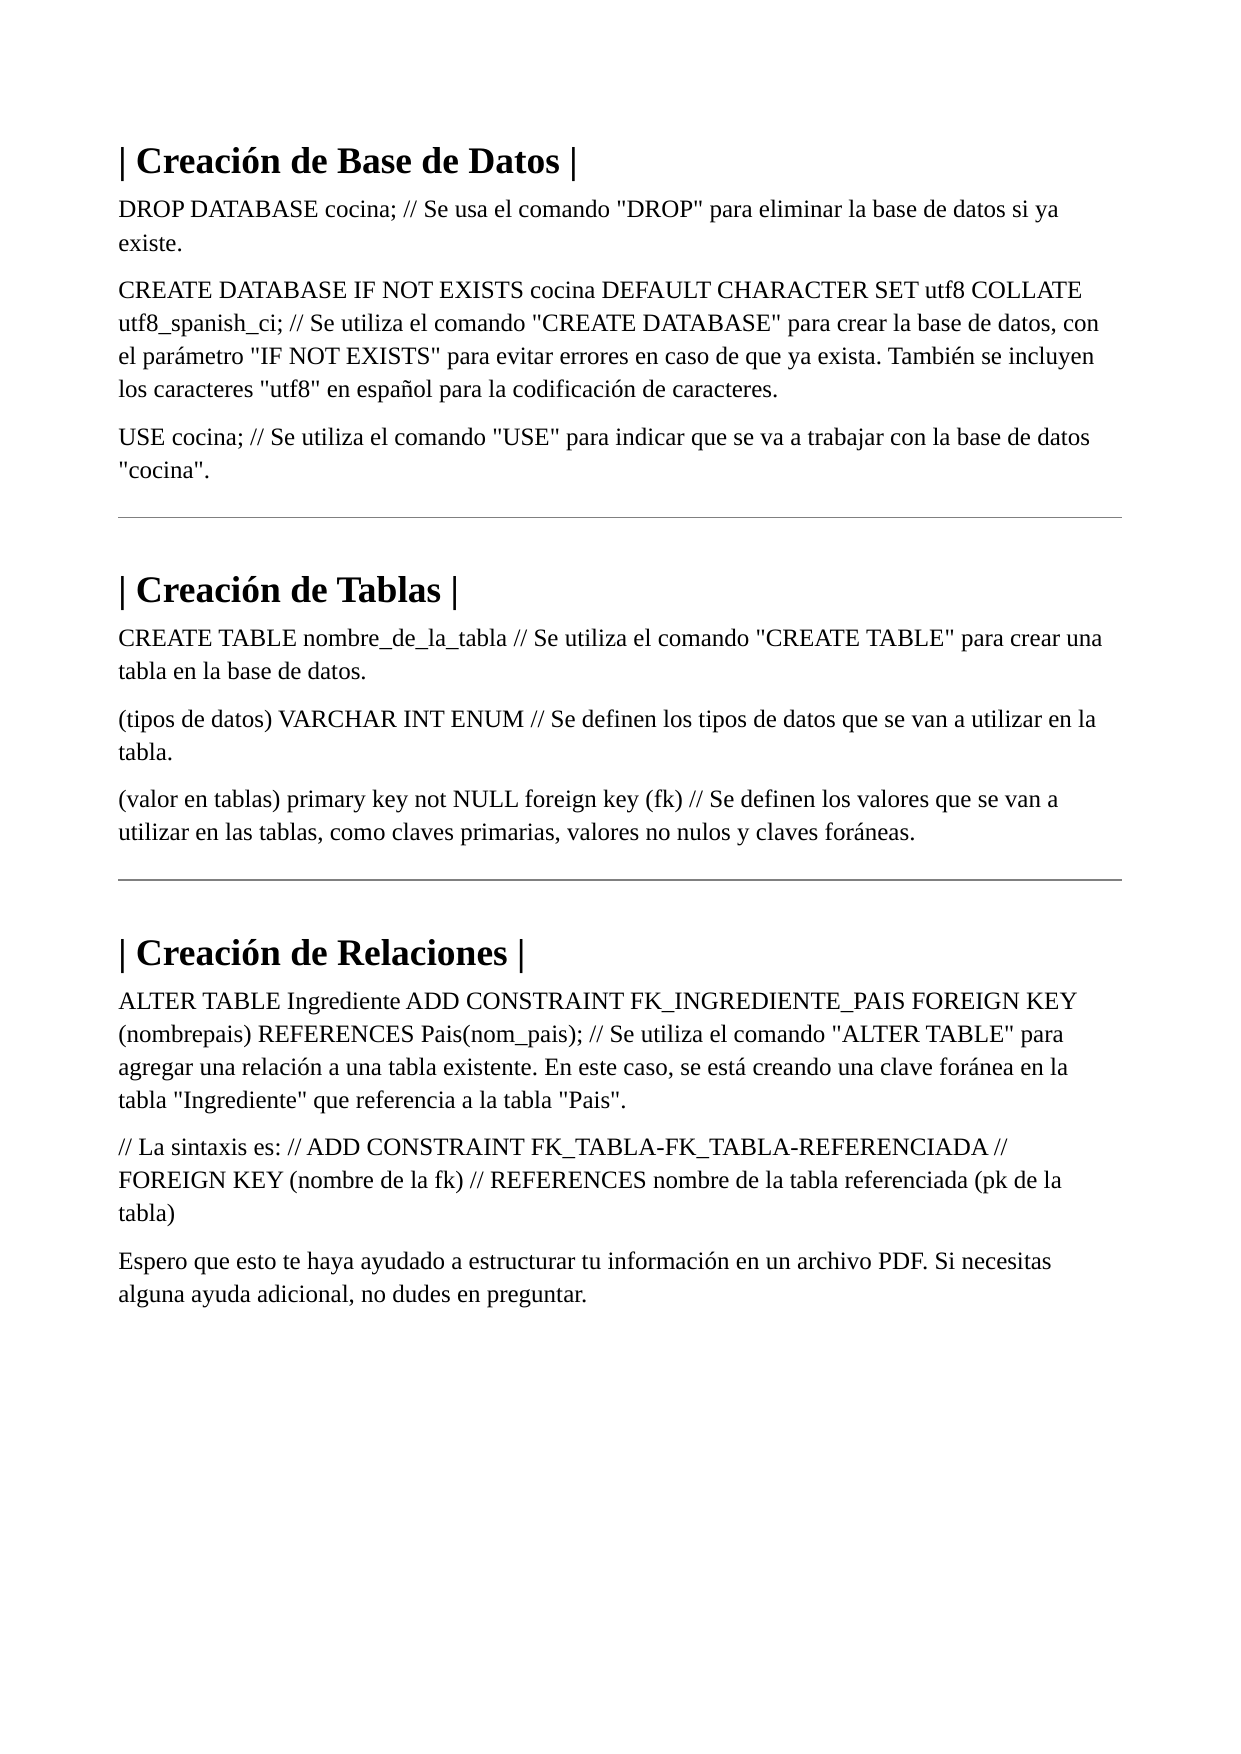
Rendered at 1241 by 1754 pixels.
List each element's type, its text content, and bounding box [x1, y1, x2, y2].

text CREATE DATABASE IF NOT EXISTS cocina DEFAULT CHARACTER SET utf8 COLLATE utf8_spanish_ci; // Se utiliza el comando "CREATE DATABASE" para crear la base de datos, con el parámetro "IF NOT EXISTS" para evitar errores en caso de que ya exista. También se incluyen los caracteres "utf8" en español para la codificación de caracteres. [118, 275, 1122, 403]
subtitle | Creación de Tablas | [118, 568, 1122, 611]
subtitle | Creación de Relaciones | [118, 930, 1122, 973]
text DROP DATABASE cocina; // Se usa el comando "DROP" para eliminar la base de datos si ya existe. [118, 194, 1122, 256]
text Espero que esto te haya ayudado a estructurar tu información en un archivo PDF. Si necesitas alguna ayuda adicional, no dudes en preguntar. [118, 1246, 1122, 1308]
text USE cocina; // Se utiliza el comando "USE" para indicar que se va a trabajar con la base de datos "cocina". [118, 422, 1122, 484]
text // La sintaxis es: // ADD CONSTRAINT FK_TABLA-FK_TABLA-REFERENCIADA // FOREIGN KEY (nombre de la fk) // REFERENCES nombre de la tabla referenciada (pk de la tabla) [118, 1132, 1122, 1227]
text ALTER TABLE Ingrediente ADD CONSTRAINT FK_INGREDIENTE_PAIS FOREIGN KEY (nombrepais) REFERENCES Pais(nom_pais); // Se utiliza el comando "ALTER TABLE" para agregar una relación a una tabla existente. En este caso, se está creando una clave foránea en la tabla "Ingrediente" que referencia a la tabla "Pais". [118, 986, 1122, 1114]
subtitle | Creación de Base de Datos | [118, 139, 1122, 182]
text (tipos de datos) VARCHAR INT ENUM // Se definen los tipos de datos que se van a utilizar en la tabla. [118, 704, 1122, 766]
text CREATE TABLE nombre_de_la_tabla // Se utiliza el comando "CREATE TABLE" para crear una tabla en la base de datos. [118, 623, 1122, 685]
text (valor en tablas) primary key not NULL foreign key (fk) // Se definen los valores que se van a utilizar en las tablas, como claves primarias, valores no nulos y claves foráneas. [118, 784, 1122, 846]
